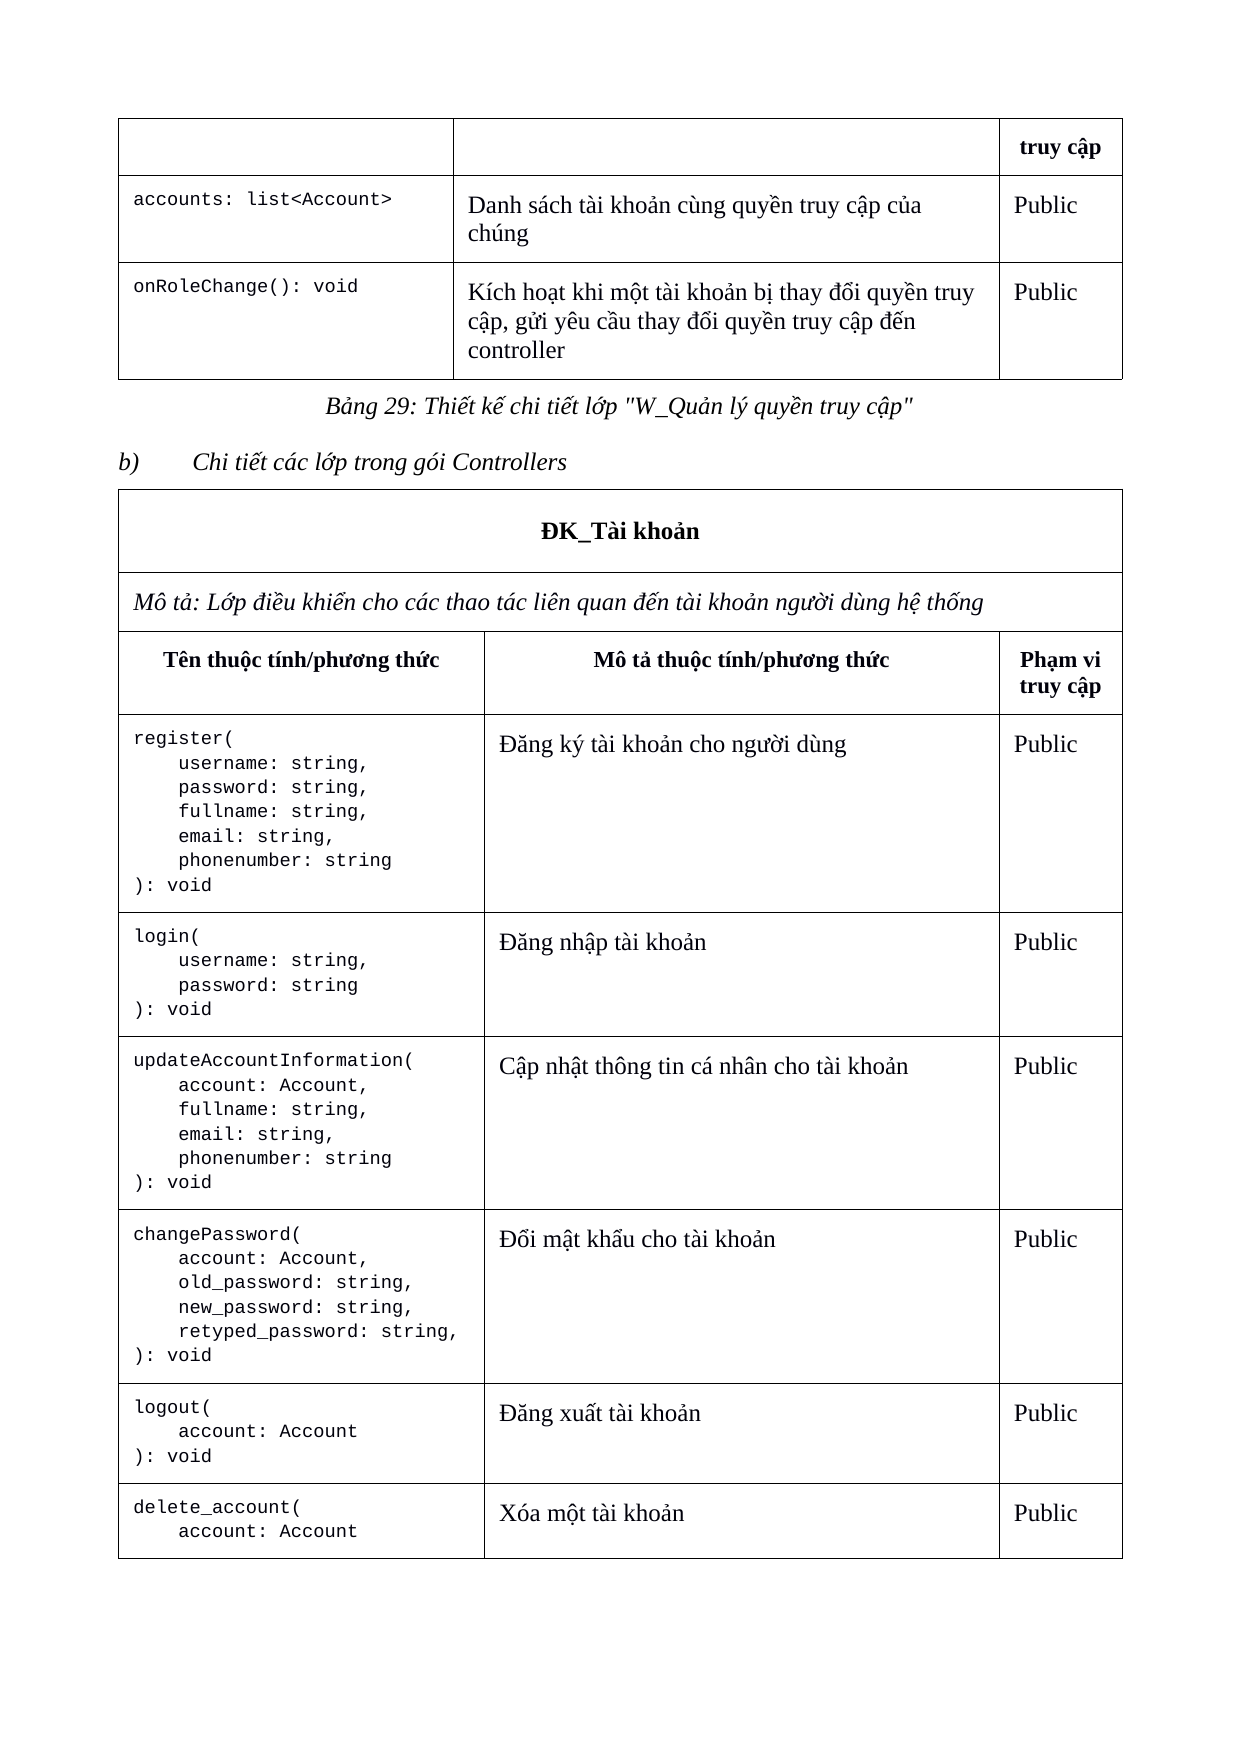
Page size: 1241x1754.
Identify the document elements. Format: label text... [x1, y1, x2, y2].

table_cell Public [1000, 913, 1122, 1036]
table_cell truy cập [1000, 119, 1122, 174]
table_cell login( username: string, password: string ): void [119, 913, 484, 1036]
table_cell Public [1000, 715, 1122, 912]
table_cell [119, 119, 453, 174]
text Bảng 29: Thiết kế chi tiết lớp "W_Quản lý quyền truy cập" [118, 391, 1122, 420]
table_cell Public [1000, 1384, 1122, 1483]
table_cell Cập nhật thông tin cá nhân cho tài khoản [485, 1037, 999, 1209]
table_cell logout( account: Account ): void [119, 1384, 484, 1483]
table_cell accounts: list<Account> [119, 176, 453, 262]
table_cell Xóa một tài khoản [485, 1484, 999, 1558]
table_cell Tên thuộc tính/phương thức [119, 632, 484, 714]
table_cell Public [1000, 1037, 1122, 1209]
table_cell Đăng nhập tài khoản [485, 913, 999, 1036]
table_cell Phạm vi truy cập [1000, 632, 1122, 714]
subtitle Chi tiết các lớp trong gói Controllers [118, 447, 1122, 476]
table_cell Mô tả: Lớp điều khiển cho các thao tác liên quan đến tài khoản người dùng hệ thống [119, 573, 1122, 631]
table_cell Mô tả thuộc tính/phương thức [485, 632, 999, 714]
table_cell Đăng xuất tài khoản [485, 1384, 999, 1483]
table_cell register( username: string, password: string, fullname: string, email: string, phonenumber: string ): void [119, 715, 484, 912]
table_cell Đổi mật khẩu cho tài khoản [485, 1210, 999, 1382]
table_cell Public [1000, 176, 1122, 262]
table_cell Public [1000, 1484, 1122, 1558]
table_cell onRoleChange(): void [119, 263, 453, 378]
table_cell Public [1000, 263, 1122, 378]
table_cell updateAccountInformation( account: Account, fullname: string, email: string, phonenumber: string ): void [119, 1037, 484, 1209]
table_cell Đăng ký tài khoản cho người dùng [485, 715, 999, 912]
table_cell Kích hoạt khi một tài khoản bị thay đổi quyền truy cập, gửi yêu cầu thay đổi quyền truy cập đến controller [454, 263, 999, 378]
table_header ĐK_Tài khoản [119, 490, 1122, 572]
table_cell delete_account( account: Account [119, 1484, 484, 1558]
table_cell [454, 119, 999, 174]
table_cell Danh sách tài khoản cùng quyền truy cập của chúng [454, 176, 999, 262]
table_cell Public [1000, 1210, 1122, 1382]
table_cell changePassword( account: Account, old_password: string, new_password: string, retyped_password: string, ): void [119, 1210, 484, 1382]
